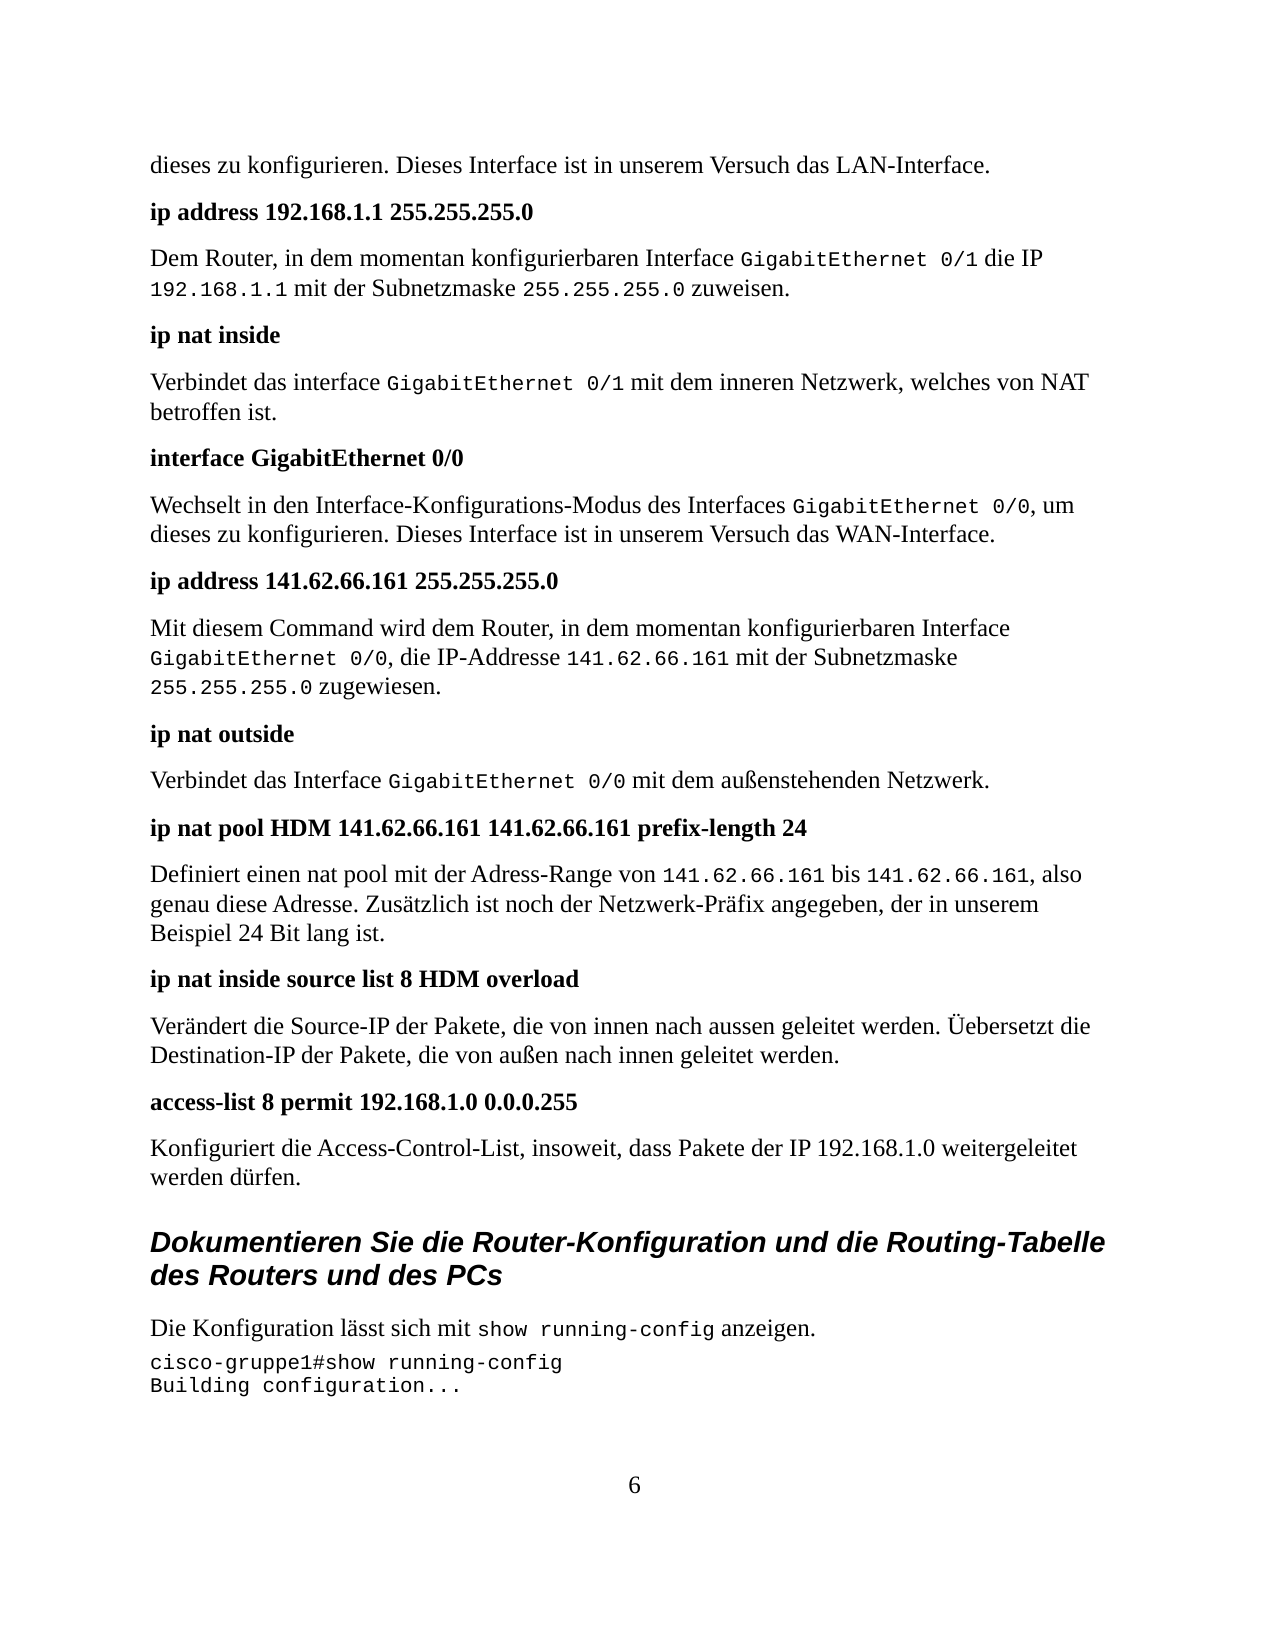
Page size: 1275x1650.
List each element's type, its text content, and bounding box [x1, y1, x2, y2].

text Verändert die Source-IP der Pakete, die von innen nach aussen geleitet werden. Üebersetzt die Destination-IP der Pakete, die von außen nach innen geleitet werden. [150, 1011, 1125, 1069]
text Mit diesem Command wird dem Router, in dem momentan konfigurierbaren Interface GigabitEthernet 0/0, die IP-Addresse 141.62.66.161 mit der Subnetzmaske 255.255.255.0 zugewiesen. [150, 613, 1125, 701]
text Dem Router, in dem momentan konfigurierbaren Interface GigabitEthernet 0/1 die IP 192.168.1.1 mit der Subnetzmaske 255.255.255.0 zuweisen. [150, 243, 1125, 302]
text ip nat inside source list 8 HDM overload [150, 964, 1125, 993]
text interface GigabitEthernet 0/0 [150, 443, 1125, 472]
text ip address 141.62.66.161 255.255.255.0 [150, 566, 1125, 595]
text Verbindet das Interface GigabitEthernet 0/0 mit dem außenstehenden Netzwerk. [150, 765, 1125, 795]
text ip nat pool HDM 141.62.66.161 141.62.66.161 prefix-length 24 [150, 813, 1125, 842]
text Wechselt in den Interface-Konfigurations-Modus des Interfaces GigabitEthernet 0/0, um dieses zu konfigurieren. Dieses Interface ist in unserem Versuch das WAN-Interface. [150, 490, 1125, 548]
text Konfiguriert die Access-Control-List, insoweit, dass Pakete der IP 192.168.1.0 weitergeleitet werden dürfen. [150, 1133, 1125, 1191]
text Die Konfiguration lässt sich mit show running-config anzeigen. [150, 1313, 1125, 1343]
subtitle Dokumentieren Sie die Router-Konfiguration und die Routing-Tabelle des Routers und des PCs [150, 1225, 1125, 1292]
text ip nat outside [150, 719, 1125, 747]
text dieses zu konfigurieren. Dieses Interface ist in unserem Versuch das LAN-Interface. [150, 150, 1125, 179]
text Definiert einen nat pool mit der Adress-Range von 141.62.66.161 bis 141.62.66.161, also genau diese Adresse. Zusätzlich ist noch der Netzwerk-Präfix angegeben, der in unserem Beispiel 24 Bit lang ist. [150, 859, 1125, 947]
text cisco-gruppe1#show running-config [150, 1352, 1125, 1376]
text Verbindet das interface GigabitEthernet 0/1 mit dem inneren Netzwerk, welches von NAT betroffen ist. [150, 367, 1125, 425]
text ip nat inside [150, 320, 1125, 349]
text ip address 192.168.1.1 255.255.255.0 [150, 197, 1125, 225]
text access-list 8 permit 192.168.1.0 0.0.0.255 [150, 1087, 1125, 1115]
text Building configuration... [150, 1376, 1125, 1399]
